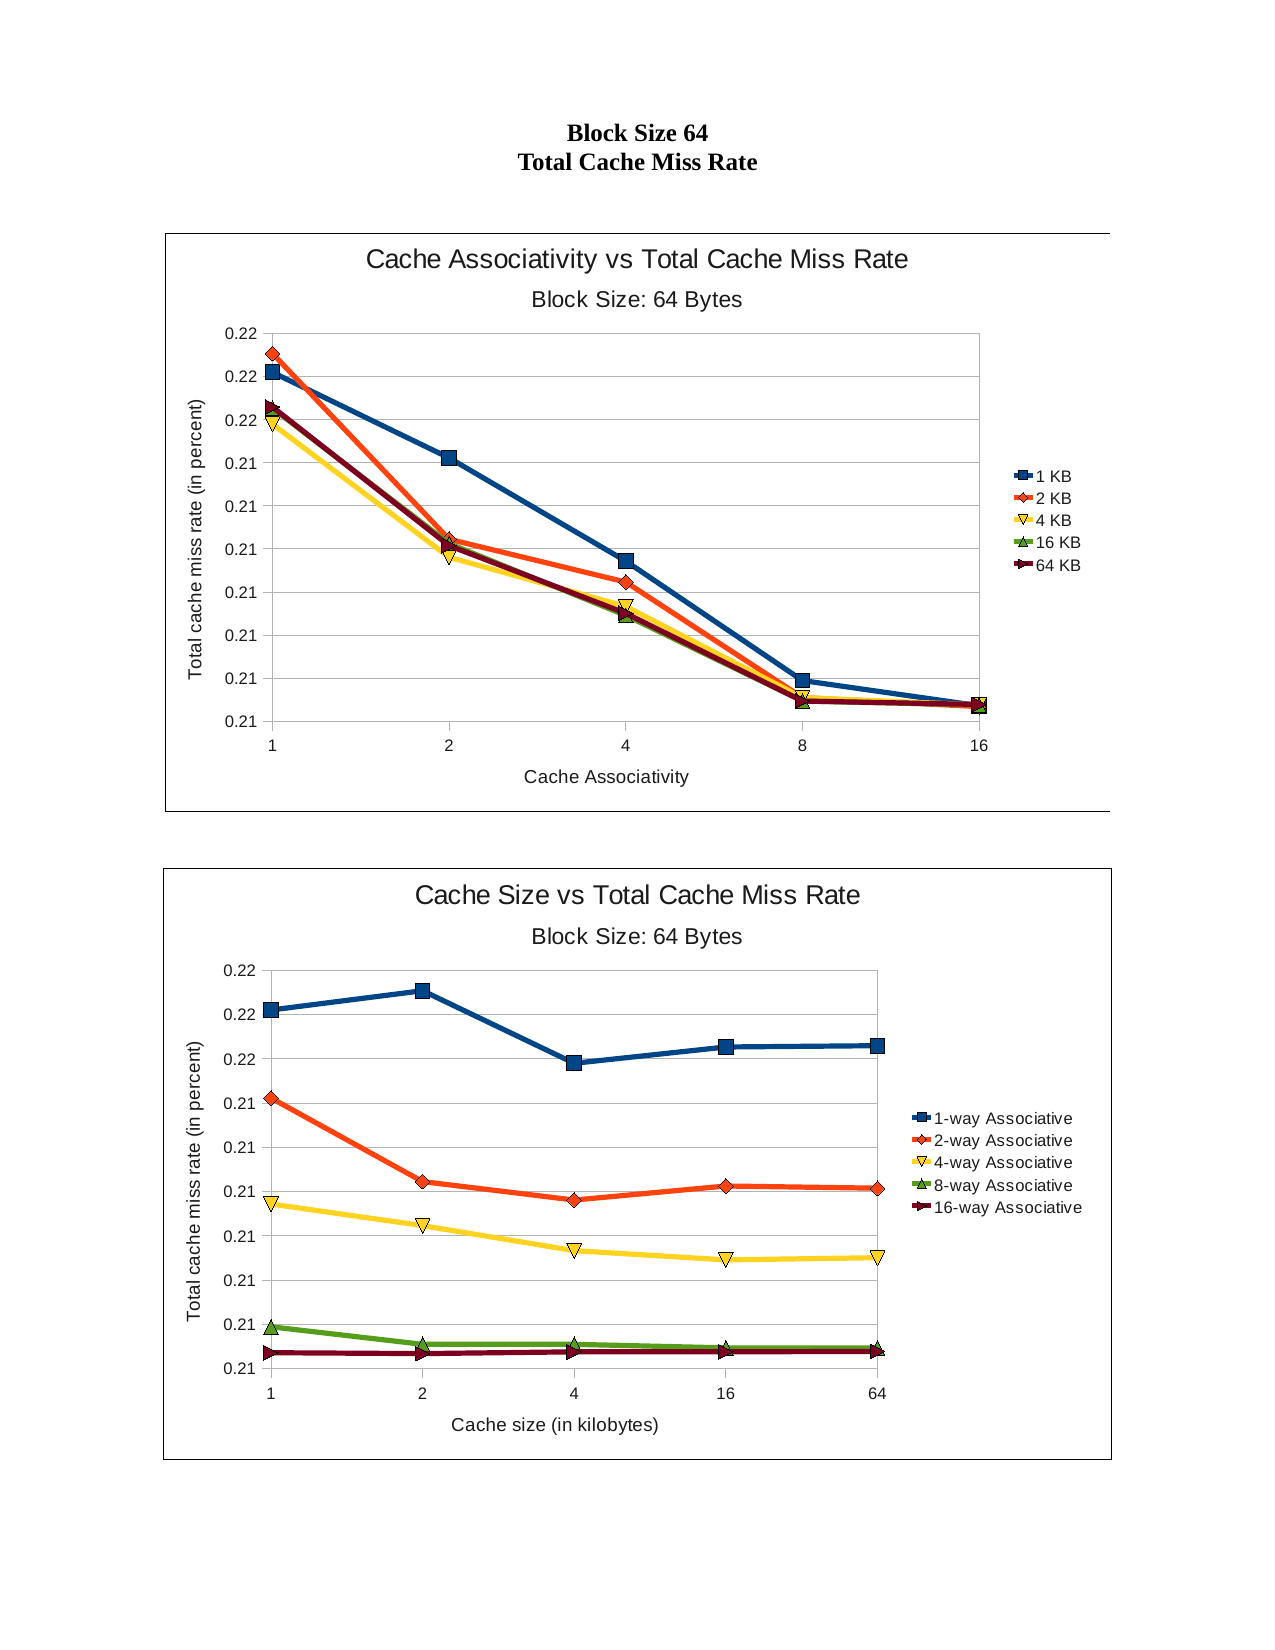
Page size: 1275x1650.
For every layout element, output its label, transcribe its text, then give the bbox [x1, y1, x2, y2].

text Block Size 64 [118, 118, 1157, 147]
text Total Cache Miss Rate [118, 147, 1157, 176]
